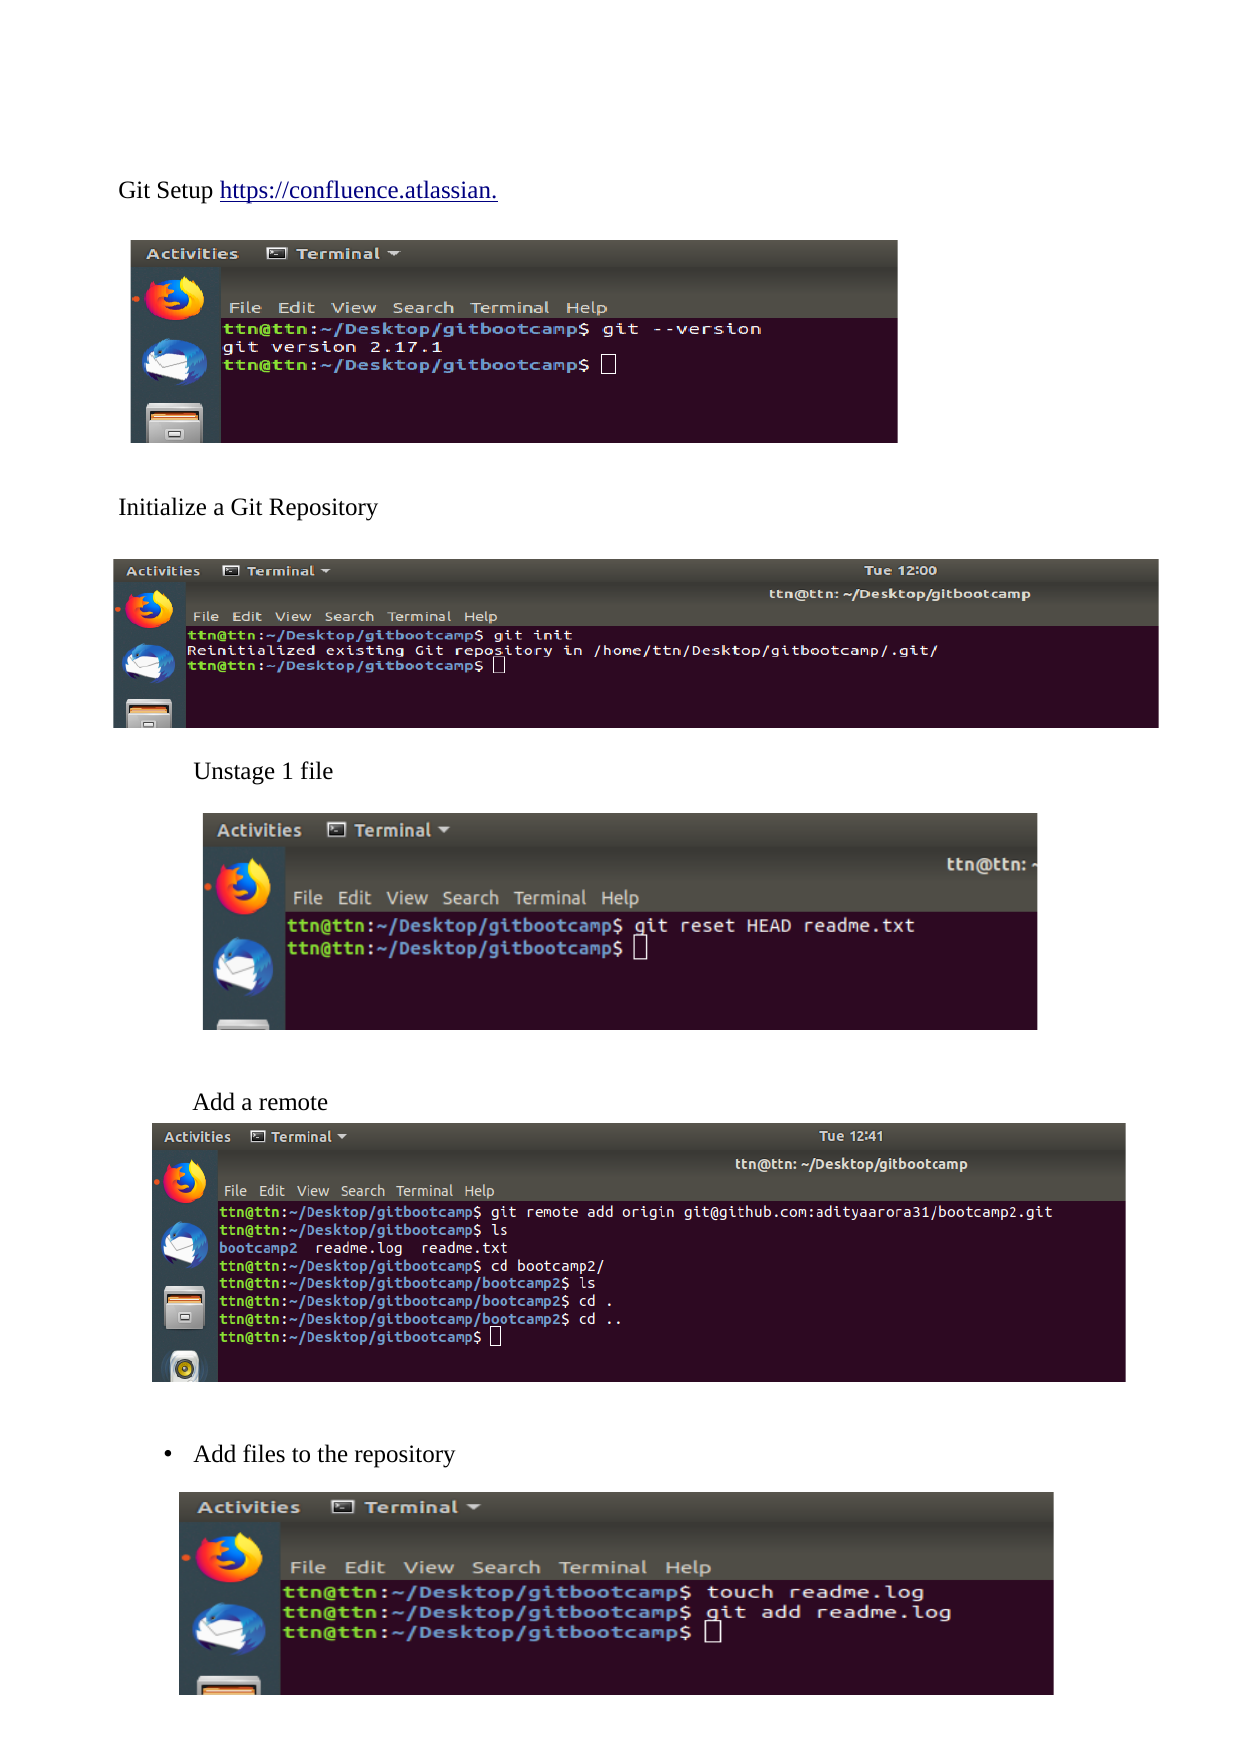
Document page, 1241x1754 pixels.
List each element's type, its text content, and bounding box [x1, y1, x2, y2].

list Unstage 1 file [164, 756, 1122, 785]
picture [380, 1123, 1126, 1382]
text Git Setup https://confluence.atlassian. [118, 176, 1122, 204]
text Add a remote [118, 1087, 1122, 1116]
list Add files to the repository [164, 1439, 1122, 1467]
text Initialize a Git Repository [118, 492, 1122, 521]
